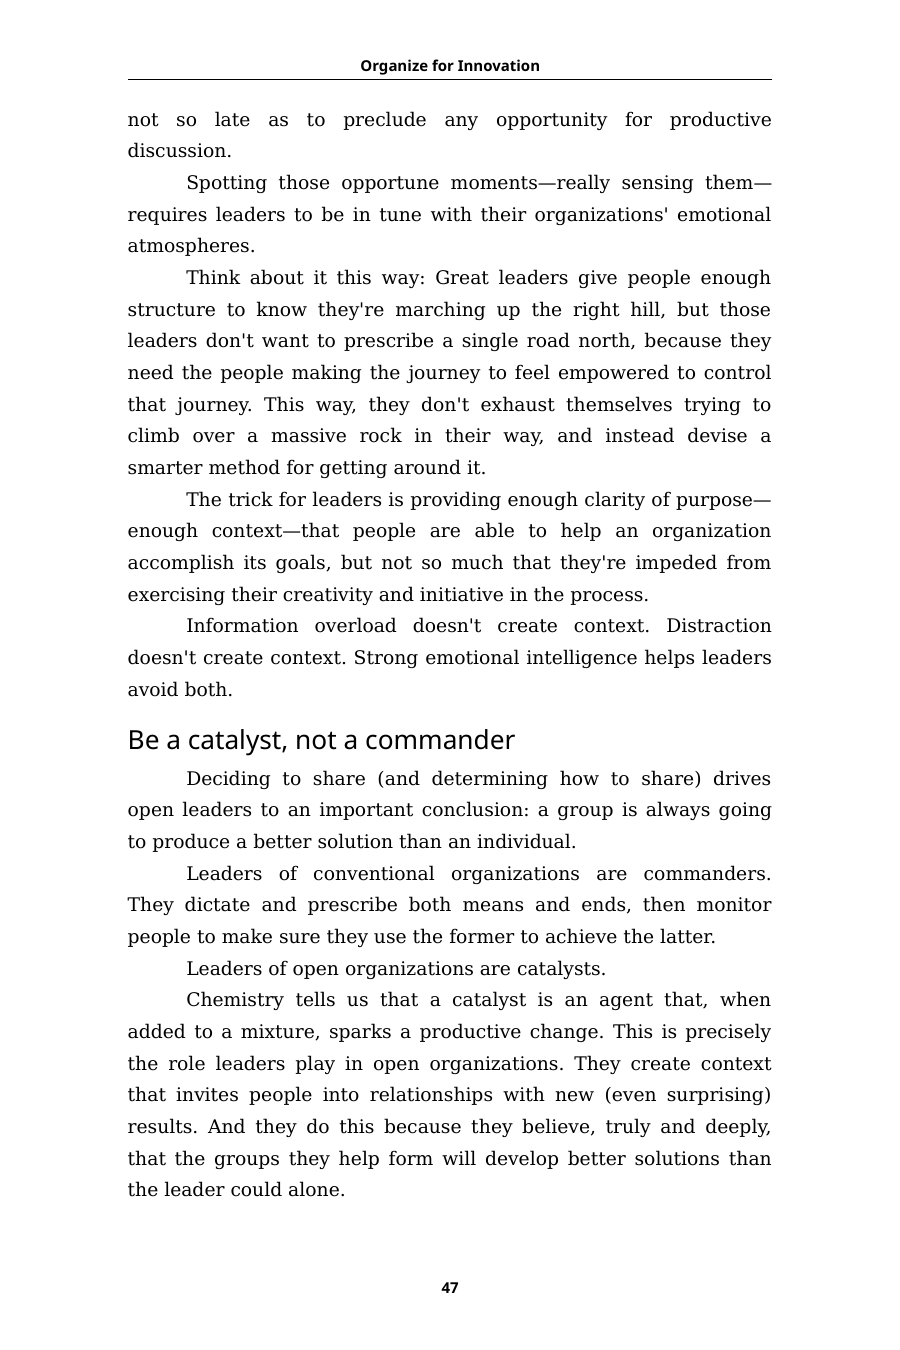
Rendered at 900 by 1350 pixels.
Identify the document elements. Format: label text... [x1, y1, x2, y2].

text Think about it this way: Great leaders give people enough structure to know they're marching up the right hill, but those leaders don't want to prescribe a single road north, because they need the people making the journey to feel empowered to control that journey. This way, they don't exhaust themselves trying to climb over a massive rock in their way, and instead devise a smarter method for getting around it. [127, 267, 772, 479]
text Leaders of open organizations are catalysts. [127, 958, 772, 980]
text Leaders of conventional organizations are commanders. They dictate and prescribe both means and ends, then monitor people to make sure they use the former to achieve the latter. [127, 863, 772, 948]
text not so late as to preclude any opportunity for productive discussion. [127, 109, 772, 162]
text Deciding to share (and determining how to share) drives open leaders to an important conclusion: a group is always going to produce a better solution than an individual. [127, 768, 772, 853]
subtitle Be a catalyst, not a commander [127, 725, 772, 755]
text Information overload doesn't create context. Distraction doesn't create context. Strong emotional intelligence helps leaders avoid both. [127, 615, 772, 701]
text The trick for leaders is providing enough clarity of purpose—enough context—that people are able to help an organization accomplish its goals, but not so much that they're impeded from exercising their creativity and initiative in the process. [127, 489, 772, 606]
text Chemistry tells us that a catalyst is an agent that, when added to a mixture, sparks a productive change. This is precisely the role leaders play in open organizations. They create context that invites people into relationships with new (even surprising) results. And they do this because they believe, truly and deeply, that the groups they help form will develop better solutions than the leader could alone. [127, 989, 772, 1201]
text Spotting those opportune moments—really sensing them—requires leaders to be in tune with their organizations' emotional atmospheres. [127, 172, 772, 257]
